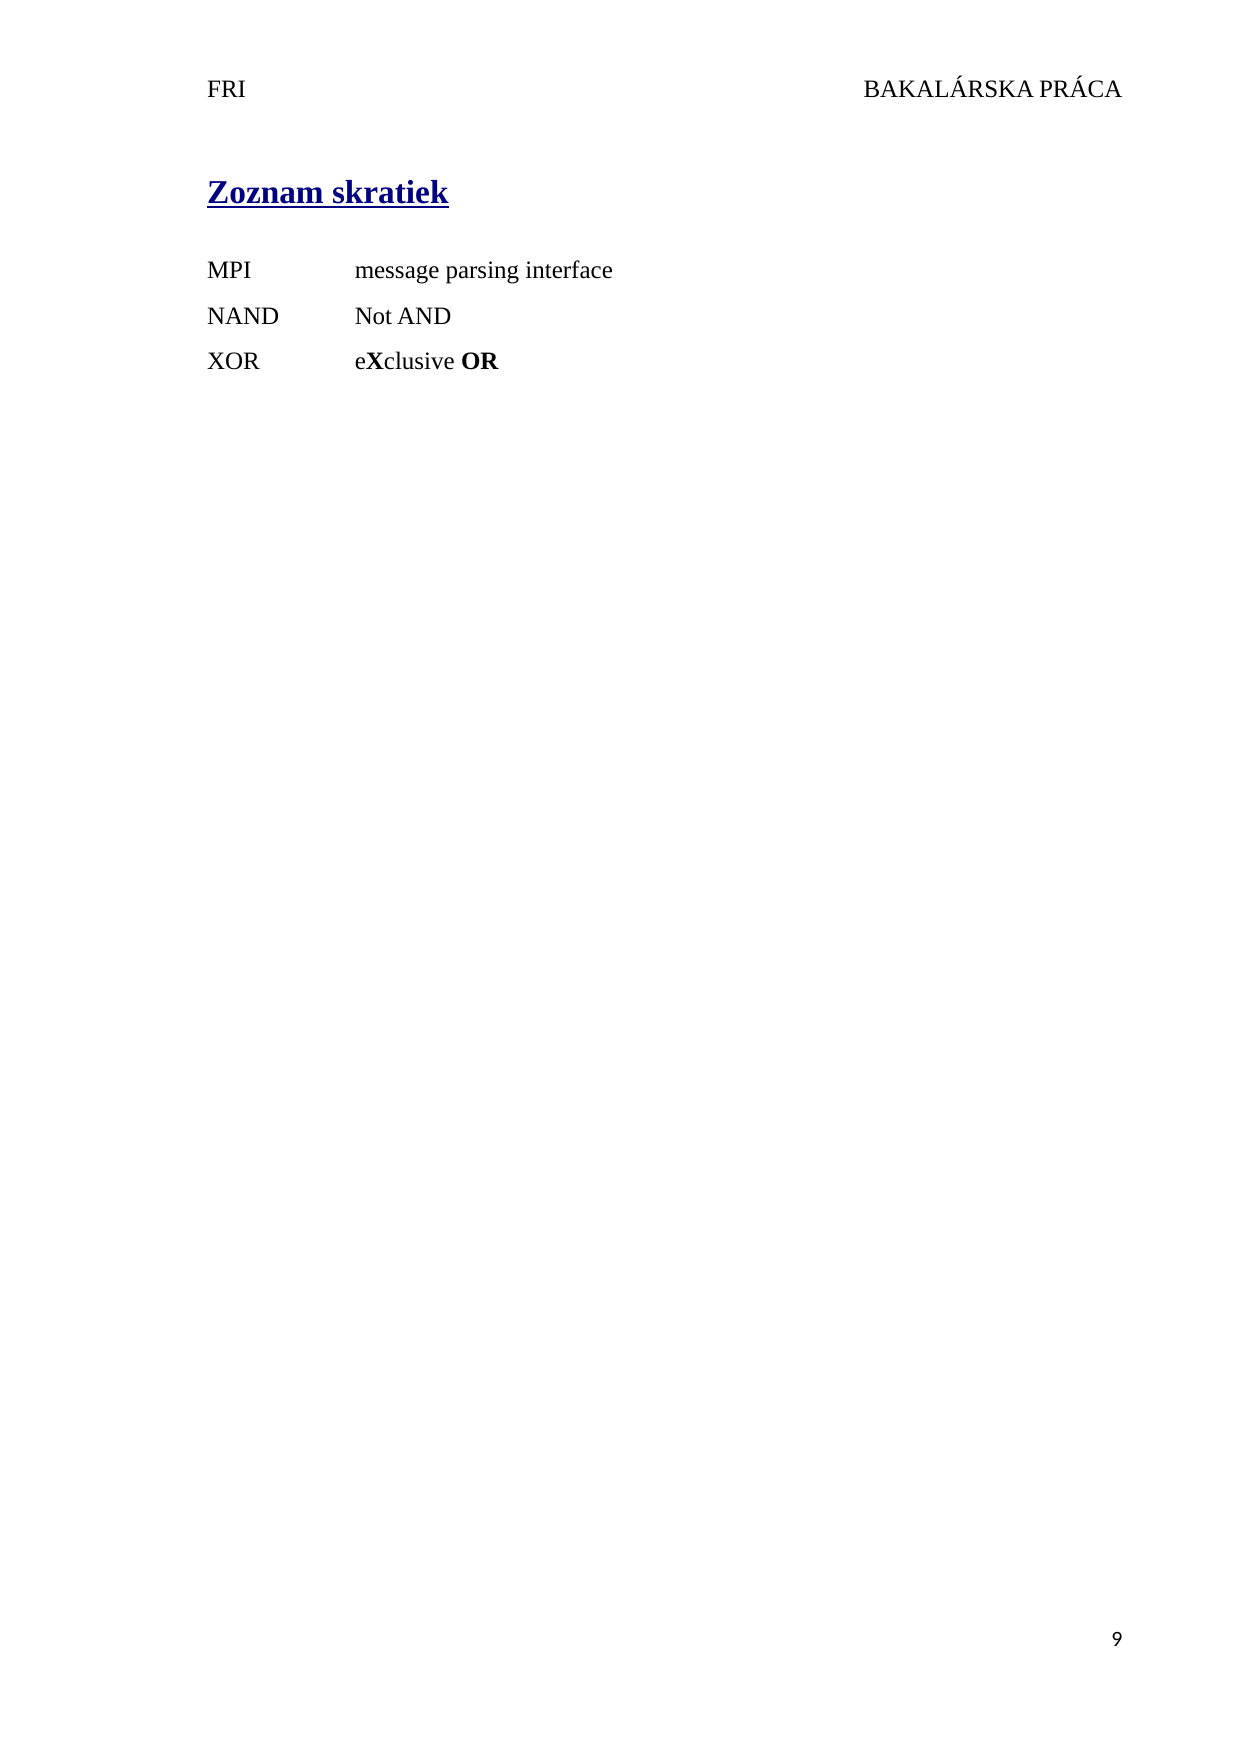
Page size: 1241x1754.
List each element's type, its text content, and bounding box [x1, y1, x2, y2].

text XOR eXclusive OR [207, 346, 1122, 375]
subtitle Zoznam skratiek [207, 173, 1122, 211]
text NAND Not AND [207, 301, 1122, 329]
text MPI message parsing interface [207, 255, 1122, 284]
